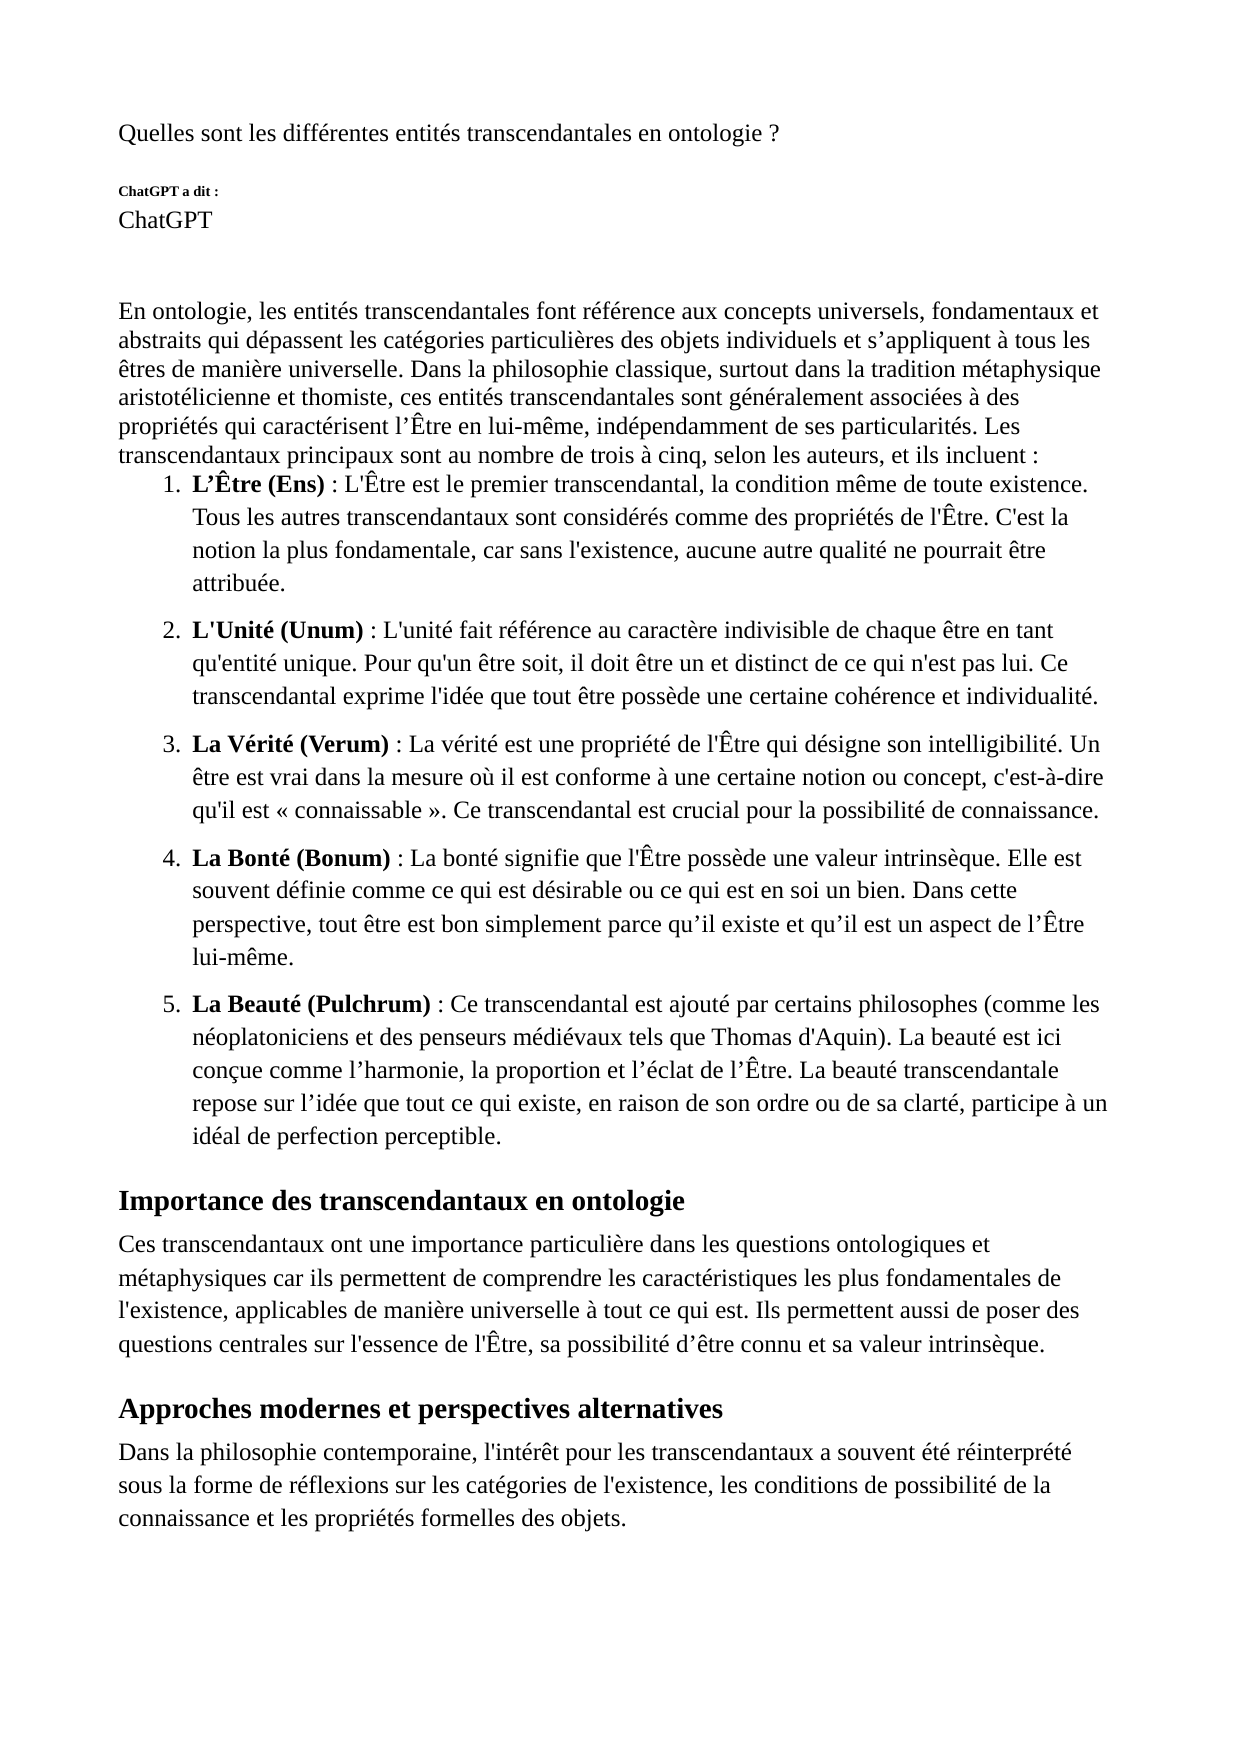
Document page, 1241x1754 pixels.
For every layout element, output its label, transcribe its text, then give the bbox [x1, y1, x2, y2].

subtitle Approches modernes et perspectives alternatives [118, 1391, 1122, 1424]
text Dans la philosophie contemporaine, l'intérêt pour les transcendantaux a souvent été réinterprété sous la forme de réflexions sur les catégories de l'existence, les conditions de possibilité de la connaissance et les propriétés formelles des objets. [118, 1437, 1122, 1532]
text ChatGPT [118, 206, 1122, 234]
subtitle Importance des transcendantaux en ontologie [118, 1183, 1122, 1217]
list La Bonté (Bonum) : La bonté signifie que l'Être possède une valeur intrinsèque. Elle est souvent définie comme ce qui est désirable ou ce qui est en soi un bien. Dans cette perspective, tout être est bon simplement parce qu’il existe et qu’il est un aspect de l’Être lui-même. [162, 843, 1122, 970]
list La Beauté (Pulchrum) : Ce transcendantal est ajouté par certains philosophes (comme les néoplatoniciens et des penseurs médiévaux tels que Thomas d'Aquin). La beauté est ici conçue comme l’harmonie, la proportion et l’éclat de l’Être. La beauté transcendantale repose sur l’idée que tout ce qui existe, en raison de son ordre ou de sa clarté, participe à un idéal de perfection perceptible. [162, 989, 1122, 1150]
list La Vérité (Verum) : La vérité est une propriété de l'Être qui désigne son intelligibilité. Un être est vrai dans la mesure où il est conforme à une certaine notion ou concept, c'est-à-dire qu'il est « connaissable ». Ce transcendantal est crucial pour la possibilité de connaissance. [162, 729, 1122, 824]
text Quelles sont les différentes entités transcendantales en ontologie ? [118, 118, 1122, 147]
list L'Unité (Unum) : L'unité fait référence au caractère indivisible de chaque être en tant qu'entité unique. Pour qu'un être soit, il doit être un et distinct de ce qui n'est pas lui. Ce transcendantal exprime l'idée que tout être possède une certaine cohérence et individualité. [162, 615, 1122, 710]
text Ces transcendantaux ont une importance particulière dans les questions ontologiques et métaphysiques car ils permettent de comprendre les caractéristiques les plus fondamentales de l'existence, applicables de manière universelle à tout ce qui est. Ils permettent aussi de poser des questions centrales sur l'essence de l'Être, sa possibilité d’être connu et sa valeur intrinsèque. [118, 1229, 1122, 1357]
list L’Être (Ens) : L'Être est le premier transcendantal, la condition même de toute existence. Tous les autres transcendantaux sont considérés comme des propriétés de l'Être. C'est la notion la plus fondamentale, car sans l'existence, aucune autre qualité ne pourrait être attribuée. [162, 469, 1122, 596]
subtitle ChatGPT a dit : [118, 183, 1122, 199]
text En ontologie, les entités transcendantales font référence aux concepts universels, fondamentaux et abstraits qui dépassent les catégories particulières des objets individuels et s’appliquent à tous les êtres de manière universelle. Dans la philosophie classique, surtout dans la tradition métaphysique aristotélicienne et thomiste, ces entités transcendantales sont généralement associées à des propriétés qui caractérisent l’Être en lui-même, indépendamment de ses particularités. Les transcendantaux principaux sont au nombre de trois à cinq, selon les auteurs, et ils incluent : [118, 296, 1122, 469]
